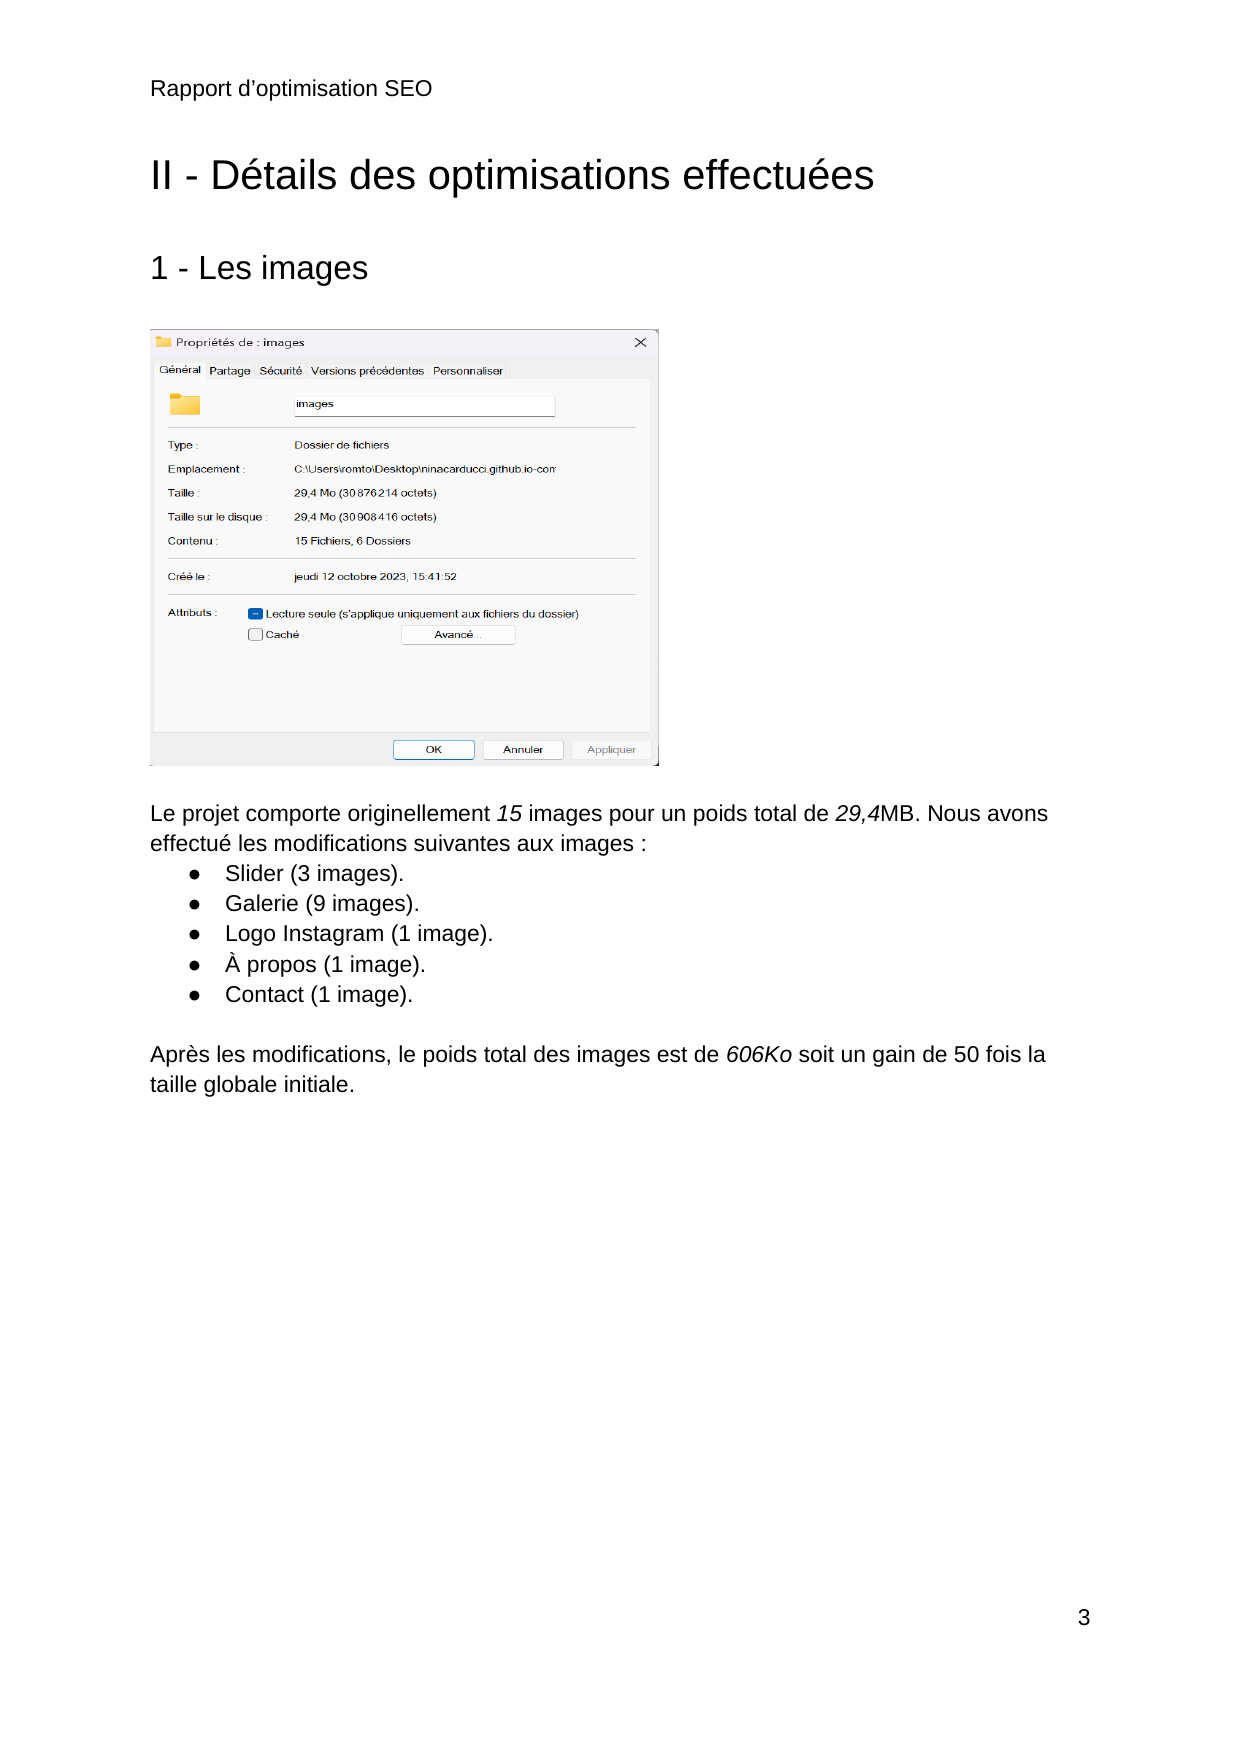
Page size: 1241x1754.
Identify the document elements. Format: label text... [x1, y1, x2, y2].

text Le projet comporte originellement 15 images pour un poids total de 29,4MB. Nous avons effectué les modifications suivantes aux images : [150, 799, 1090, 856]
subtitle II - Détails des optimisations effectuées [150, 150, 1090, 198]
list Contact (1 image). [187, 981, 1090, 1007]
text Après les modifications, le poids total des images est de 606Ko soit un gain de 50 fois la taille globale initiale. [150, 1041, 1090, 1098]
list Galerie (9 images). [187, 890, 1090, 917]
list Slider (3 images). [187, 860, 1090, 886]
list À propos (1 image). [187, 951, 1090, 977]
list Logo Instagram (1 image). [187, 920, 1090, 947]
subtitle 1 - Les images [150, 248, 1090, 286]
